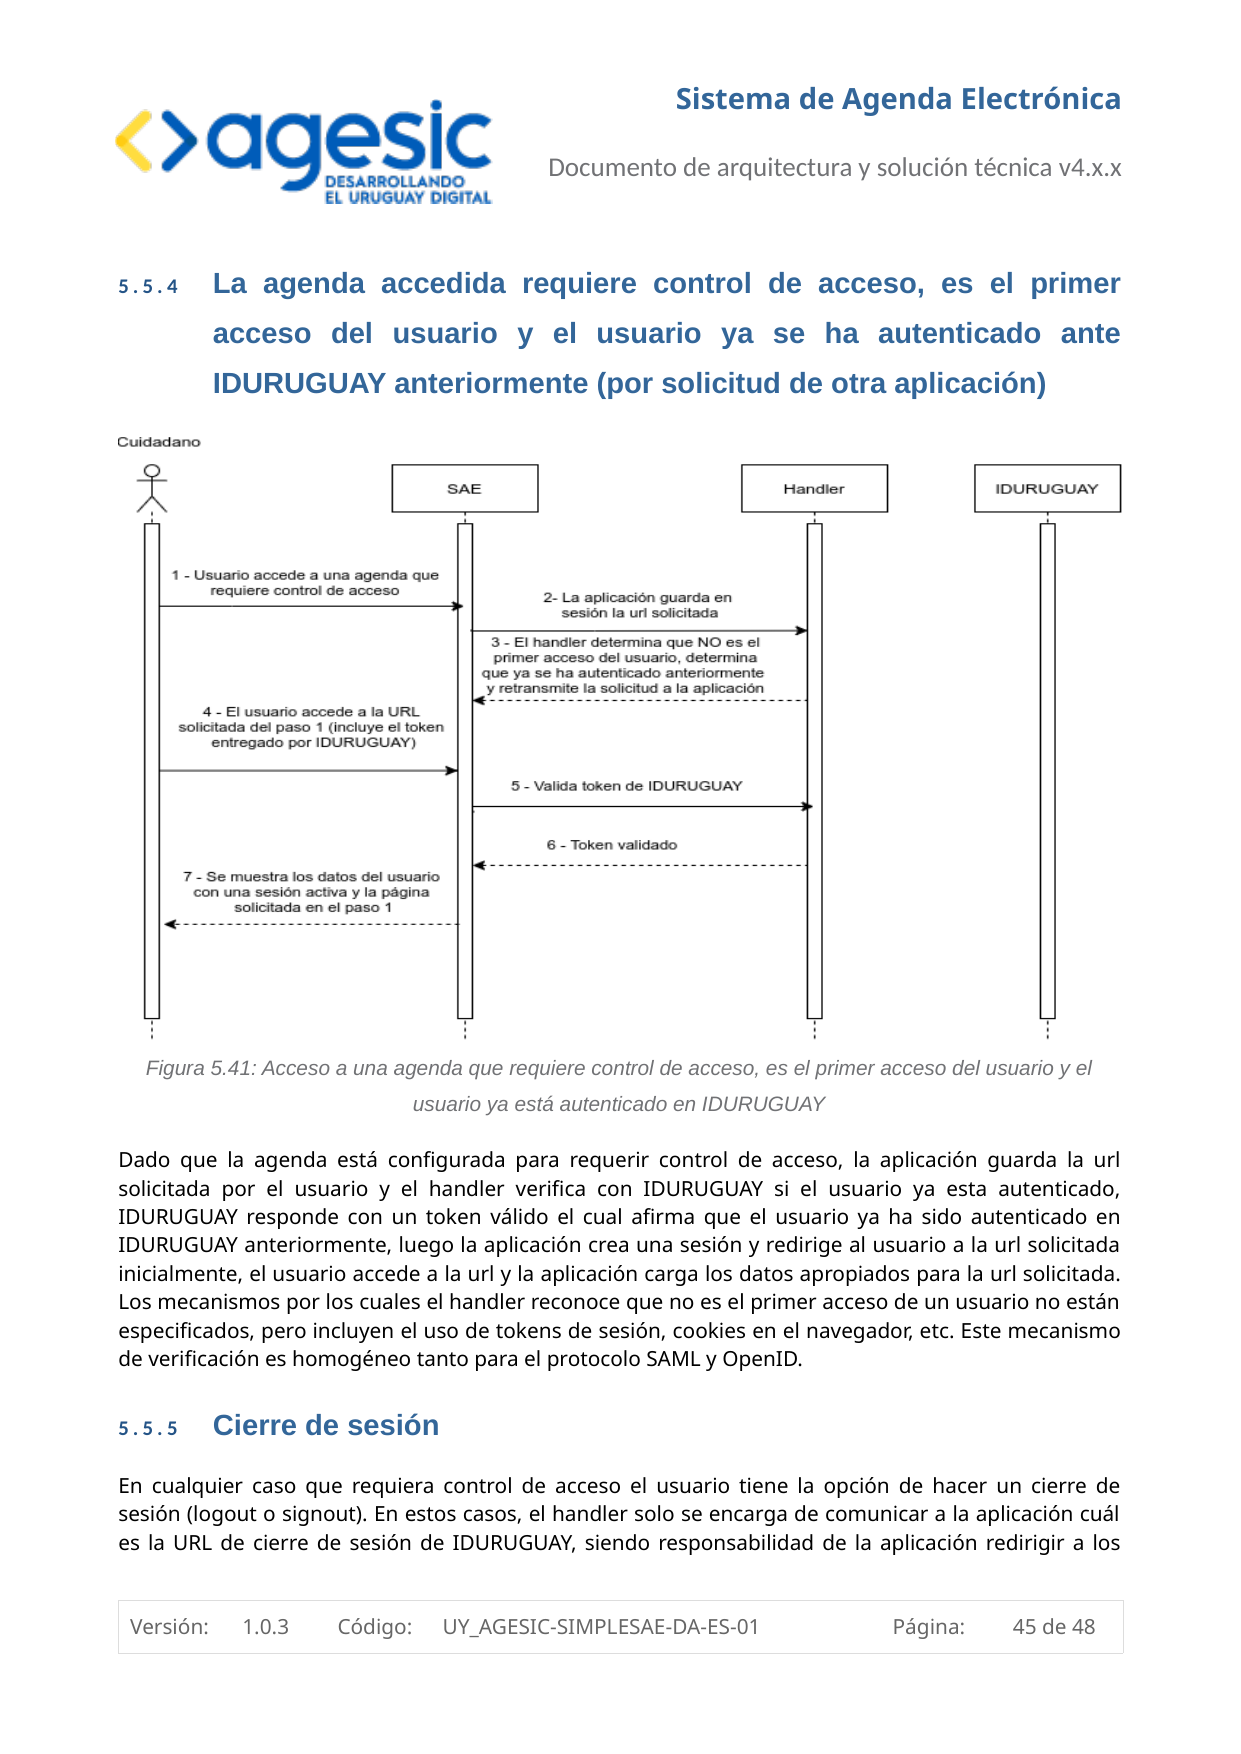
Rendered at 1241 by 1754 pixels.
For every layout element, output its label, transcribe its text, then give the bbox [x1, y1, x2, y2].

text Figura 5.41: Acceso a una agenda que requiere control de acceso, es el primer acceso del usuario y el usuario ya está autenticado en IDURUGUAY [118, 1044, 1122, 1116]
subtitle La agenda accedida requiere control de acceso, es el primer acceso del usuario y el usuario ya se ha autenticado ante IDURUGUAY anteriormente (por solicitud de otra aplicación) [118, 266, 1122, 400]
picture [118, 429, 1123, 1044]
text En cualquier caso que requiera control de acceso el usuario tiene la opción de hacer un cierre de sesión (logout o signout). En estos casos, el handler solo se encarga de comunicar a la aplicación cuál es la URL de cierre de sesión de IDURUGUAY, siendo responsabilidad de la aplicación redirigir a los [118, 1471, 1122, 1556]
picture [115, 99, 493, 204]
subtitle Cierre de sesión [118, 1408, 1122, 1442]
text Dado que la agenda está configurada para requerir control de acceso, la aplicación guarda la url solicitada por el usuario y el handler verifica con IDURUGUAY si el usuario ya esta autenticado, IDURUGUAY responde con un token válido el cual afirma que el usuario ya ha sido autenticado en IDURUGUAY anteriormente, luego la aplicación crea una sesión y redirige al usuario a la url solicitada inicialmente, el usuario accede a la url y la aplicación carga los datos apropiados para la url solicitada. Los mecanismos por los cuales el handler reconoce que no es el primer acceso de un usuario no están especificados, pero incluyen el uso de tokens de sesión, cookies en el navegador, etc. Este mecanismo de verificación es homogéneo tanto para el protocolo SAML y OpenID. [118, 1116, 1122, 1373]
